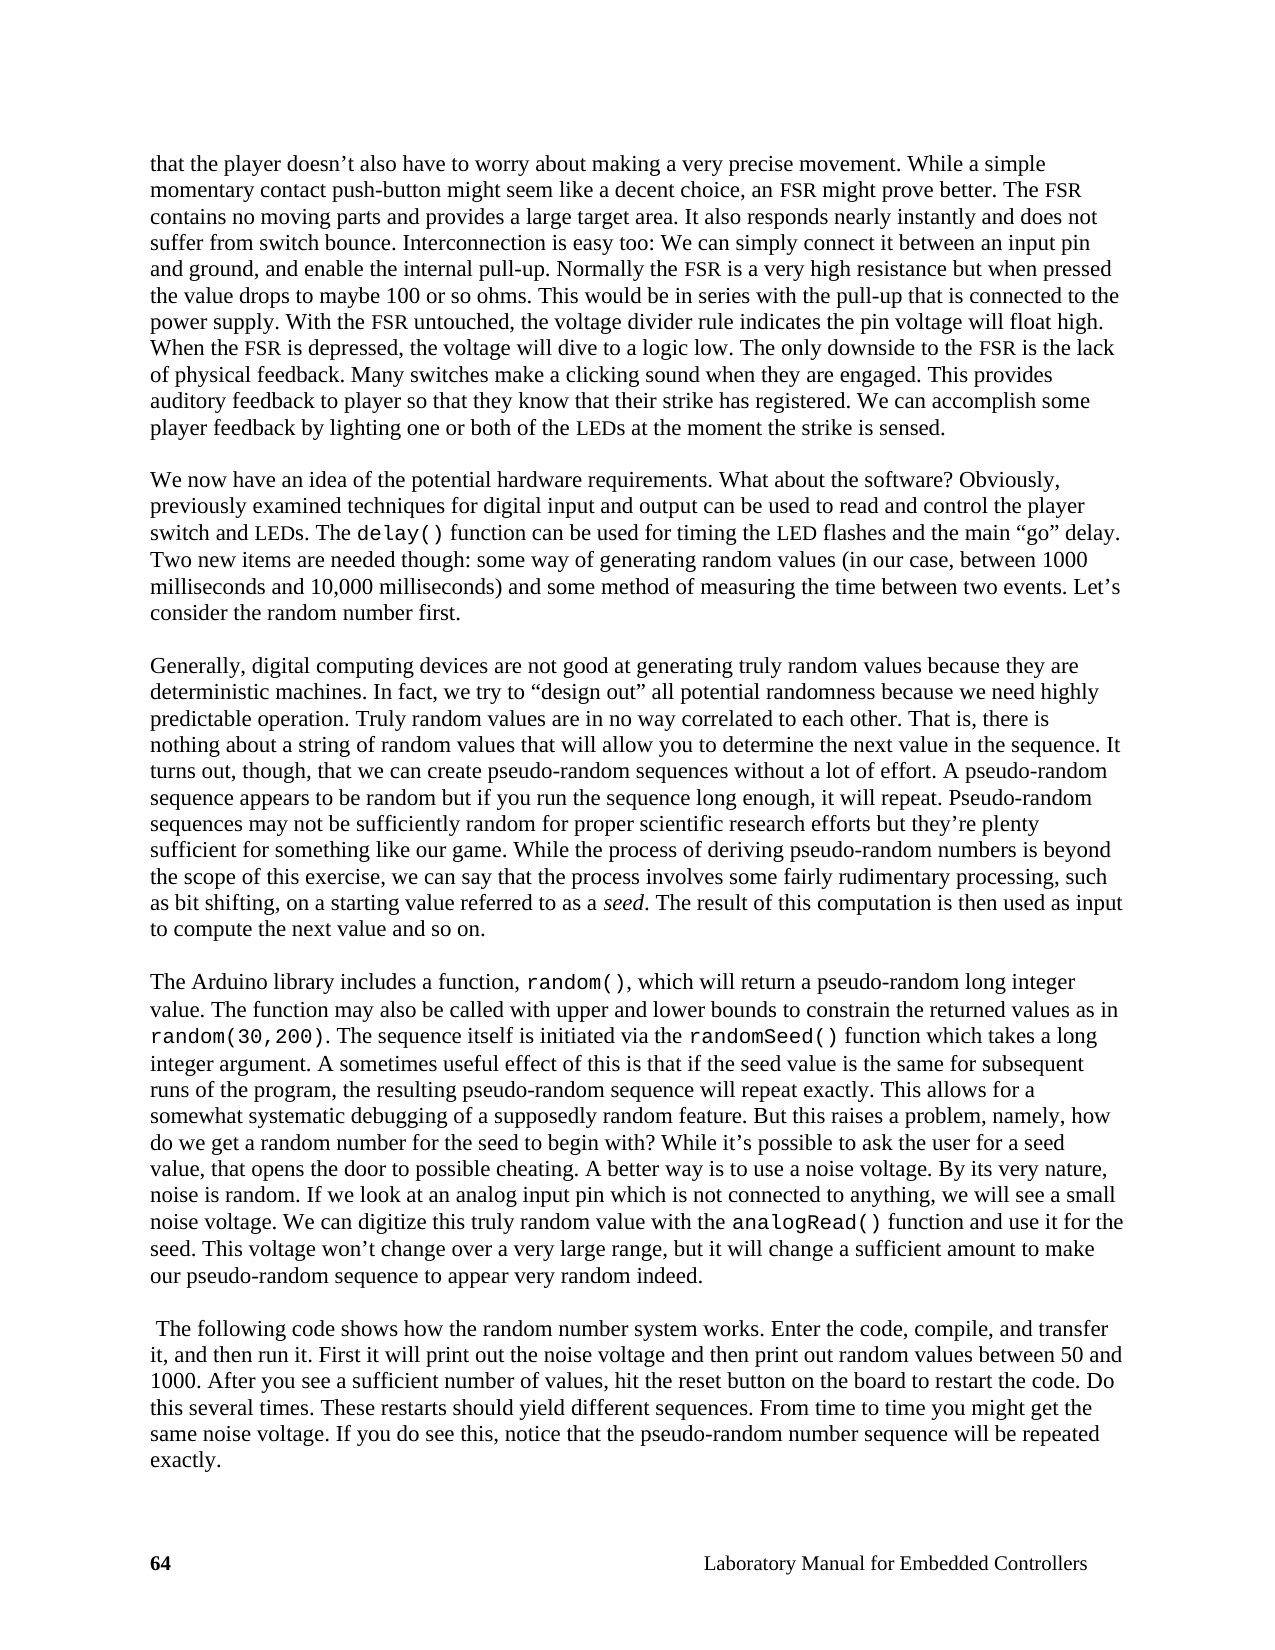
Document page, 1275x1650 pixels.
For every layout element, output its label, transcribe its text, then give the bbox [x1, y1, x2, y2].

text Generally, digital computing devices are not good at generating truly random values because they are deterministic machines. In fact, we try to “design out” all potential randomness because we need highly predictable operation. Truly random values are in no way correlated to each other. That is, there is nothing about a string of random values that will allow you to determine the next value in the sequence. It turns out, though, that we can create pseudo-random sequences without a lot of effort. A pseudo-random sequence appears to be random but if you run the sequence long enough, it will repeat. Pseudo-random sequences may not be sufficiently random for proper scientific research efforts but they’re plenty sufficient for something like our game. While the process of deriving pseudo-random numbers is beyond the scope of this exercise, we can say that the process involves some fairly rudimentary processing, such as bit shifting, on a starting value referred to as a seed. The result of this computation is then used as input to compute the next value and so on. [150, 652, 1125, 942]
text We now have an idea of the potential hardware requirements. What about the software? Obviously, previously examined techniques for digital input and output can be used to read and control the player switch and LEDs. The delay() function can be used for timing the LED flashes and the main “go” delay. Two new items are needed though: some way of generating random values (in our case, between 1000 milliseconds and 10,000 milliseconds) and some method of measuring the time between two events. Let’s consider the random number first. [150, 466, 1125, 626]
text The Arduino library includes a function, random(), which will return a pseudo-random long integer value. The function may also be called with upper and lower bounds to constrain the returned values as in random(30,200). The sequence itself is initiated via the randomSeed() function which takes a long integer argument. A sometimes useful effect of this is that if the seed value is the same for subsequent runs of the program, the resulting pseudo-random sequence will repeat exactly. This allows for a somewhat systematic debugging of a supposedly random feature. But this raises a problem, namely, how do we get a random number for the seed to begin with? While it’s possible to ask the user for a seed value, that opens the door to possible cheating. A better way is to use a noise voltage. By its very nature, noise is random. If we look at an analog input pin which is not connected to anything, we will see a small noise voltage. We can digitize this truly random value with the analogRead() function and use it for the seed. This voltage won’t change over a very large range, but it will change a sufficient amount to make our pseudo-random sequence to appear very random indeed. [150, 968, 1125, 1288]
text that the player doesn’t also have to worry about making a very precise movement. While a simple momentary contact push-button might seem like a decent choice, an FSR might prove better. The FSR contains no moving parts and provides a large target area. It also responds nearly instantly and does not suffer from switch bounce. Interconnection is easy too: We can simply connect it between an input pin and ground, and enable the internal pull-up. Normally the FSR is a very high resistance but when pressed the value drops to maybe 100 or so ohms. This would be in series with the pull-up that is connected to the power supply. With the FSR untouched, the voltage divider rule indicates the pin voltage will float high. When the FSR is depressed, the voltage will dive to a logic low. The only downside to the FSR is the lack of physical feedback. Many switches make a clicking sound when they are engaged. This provides auditory feedback to player so that they know that their strike has registered. We can accomplish some player feedback by lighting one or both of the LEDs at the moment the strike is sensed. [150, 150, 1125, 440]
text The following code shows how the random number system works. Enter the code, compile, and transfer it, and then run it. First it will print out the noise voltage and then print out random values between 50 and 1000. After you see a sufficient number of values, hit the reset button on the board to restart the code. Do this several times. These restarts should yield different sequences. From time to time you might get the same noise voltage. If you do see this, notice that the pseudo-random number sequence will be repeated exactly. [150, 1314, 1125, 1473]
